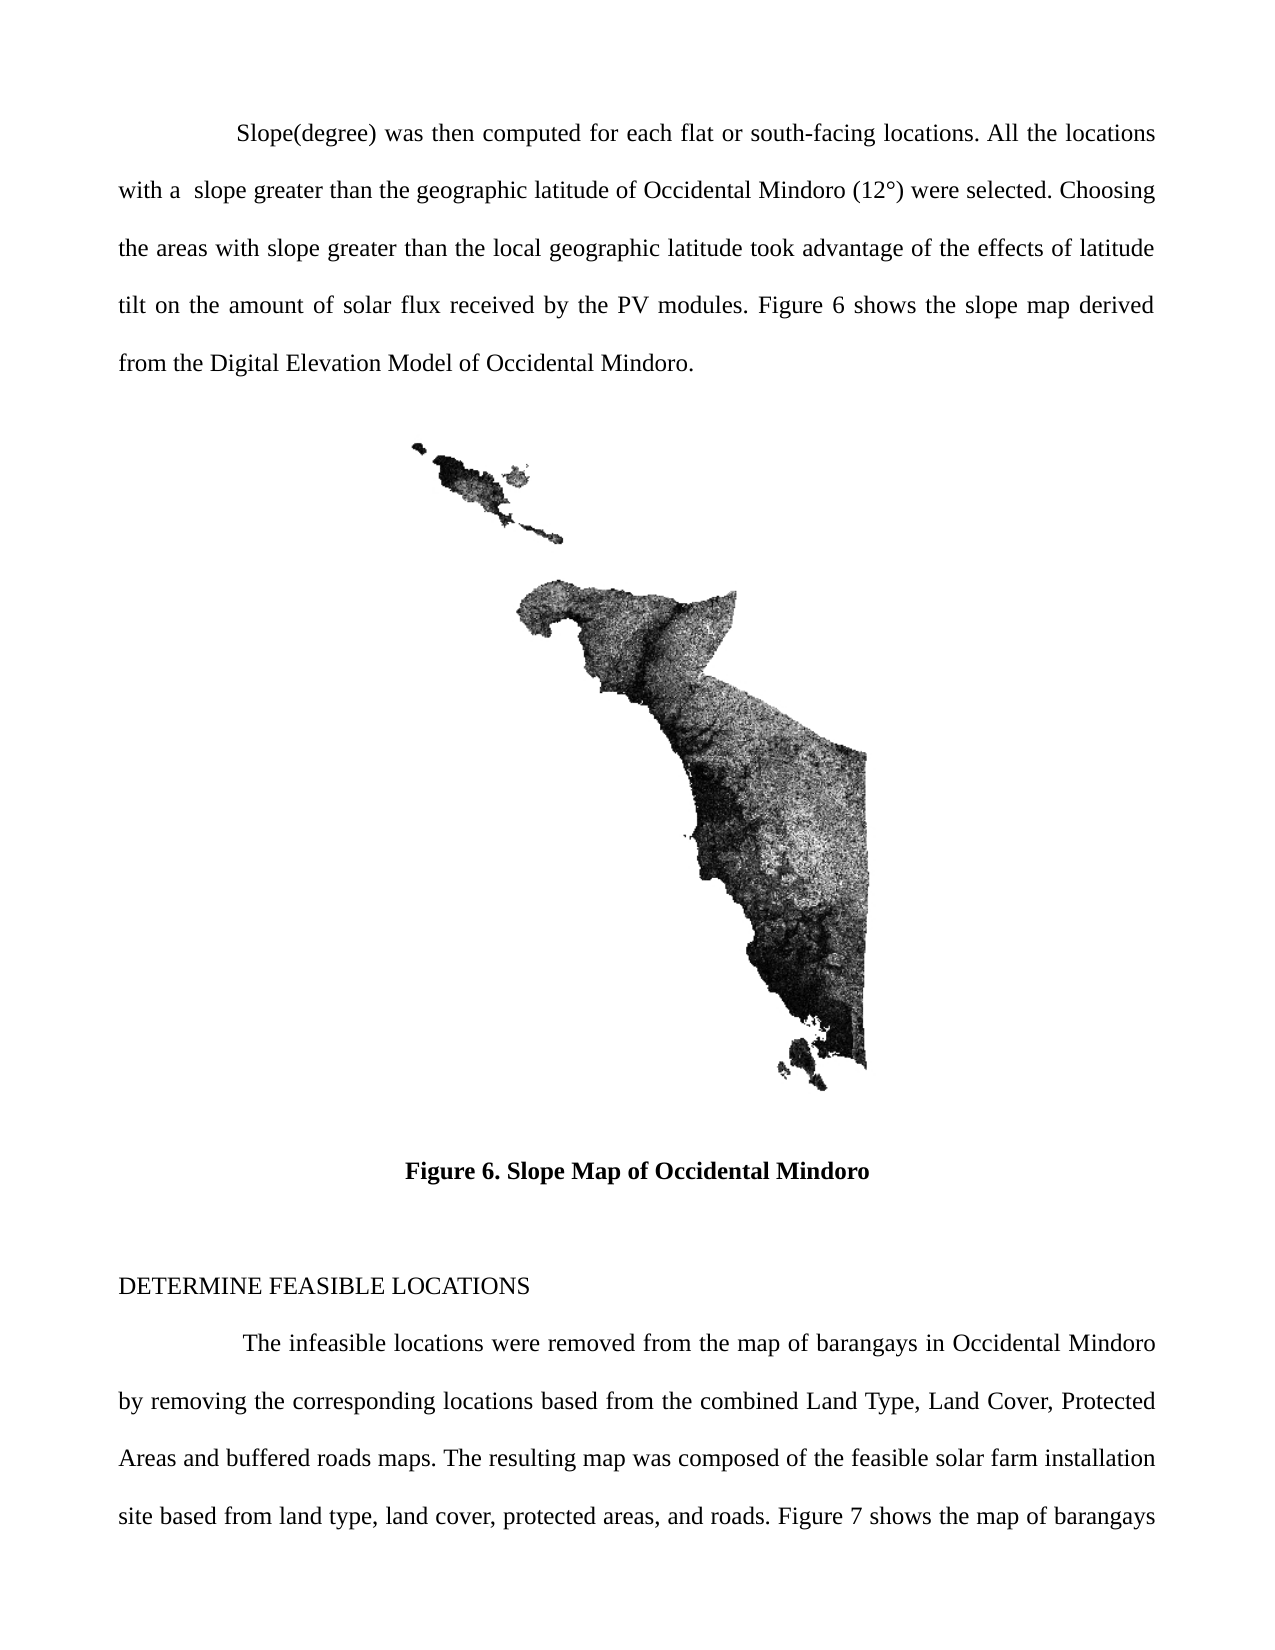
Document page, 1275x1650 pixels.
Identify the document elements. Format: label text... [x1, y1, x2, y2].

text The infeasible locations were removed from the map of barangays in Occidental Mindoro by removing the corresponding locations based from the combined Land Type, Land Cover, Protected Areas and buffered roads maps. The resulting map was composed of the feasible solar farm installation site based from land type, land cover, protected areas, and roads. Figure 7 shows the map of barangays [118, 1328, 1157, 1530]
picture [118, 405, 1157, 1128]
text Figure 6. Slope Map of Occidental Mindoro [118, 1128, 1157, 1185]
text Slope(degree) was then computed for each flat or south-facing locations. All the locations with a slope greater than the geographic latitude of Occidental Mindoro (12°) were selected. Choosing the areas with slope greater than the local geographic latitude took advantage of the effects of latitude tilt on the amount of solar flux received by the PV modules. Figure 6 shows the slope map derived from the Digital Elevation Model of Occidental Mindoro. [118, 118, 1157, 377]
text DETERMINE FEASIBLE LOCATIONS [118, 1271, 1157, 1300]
